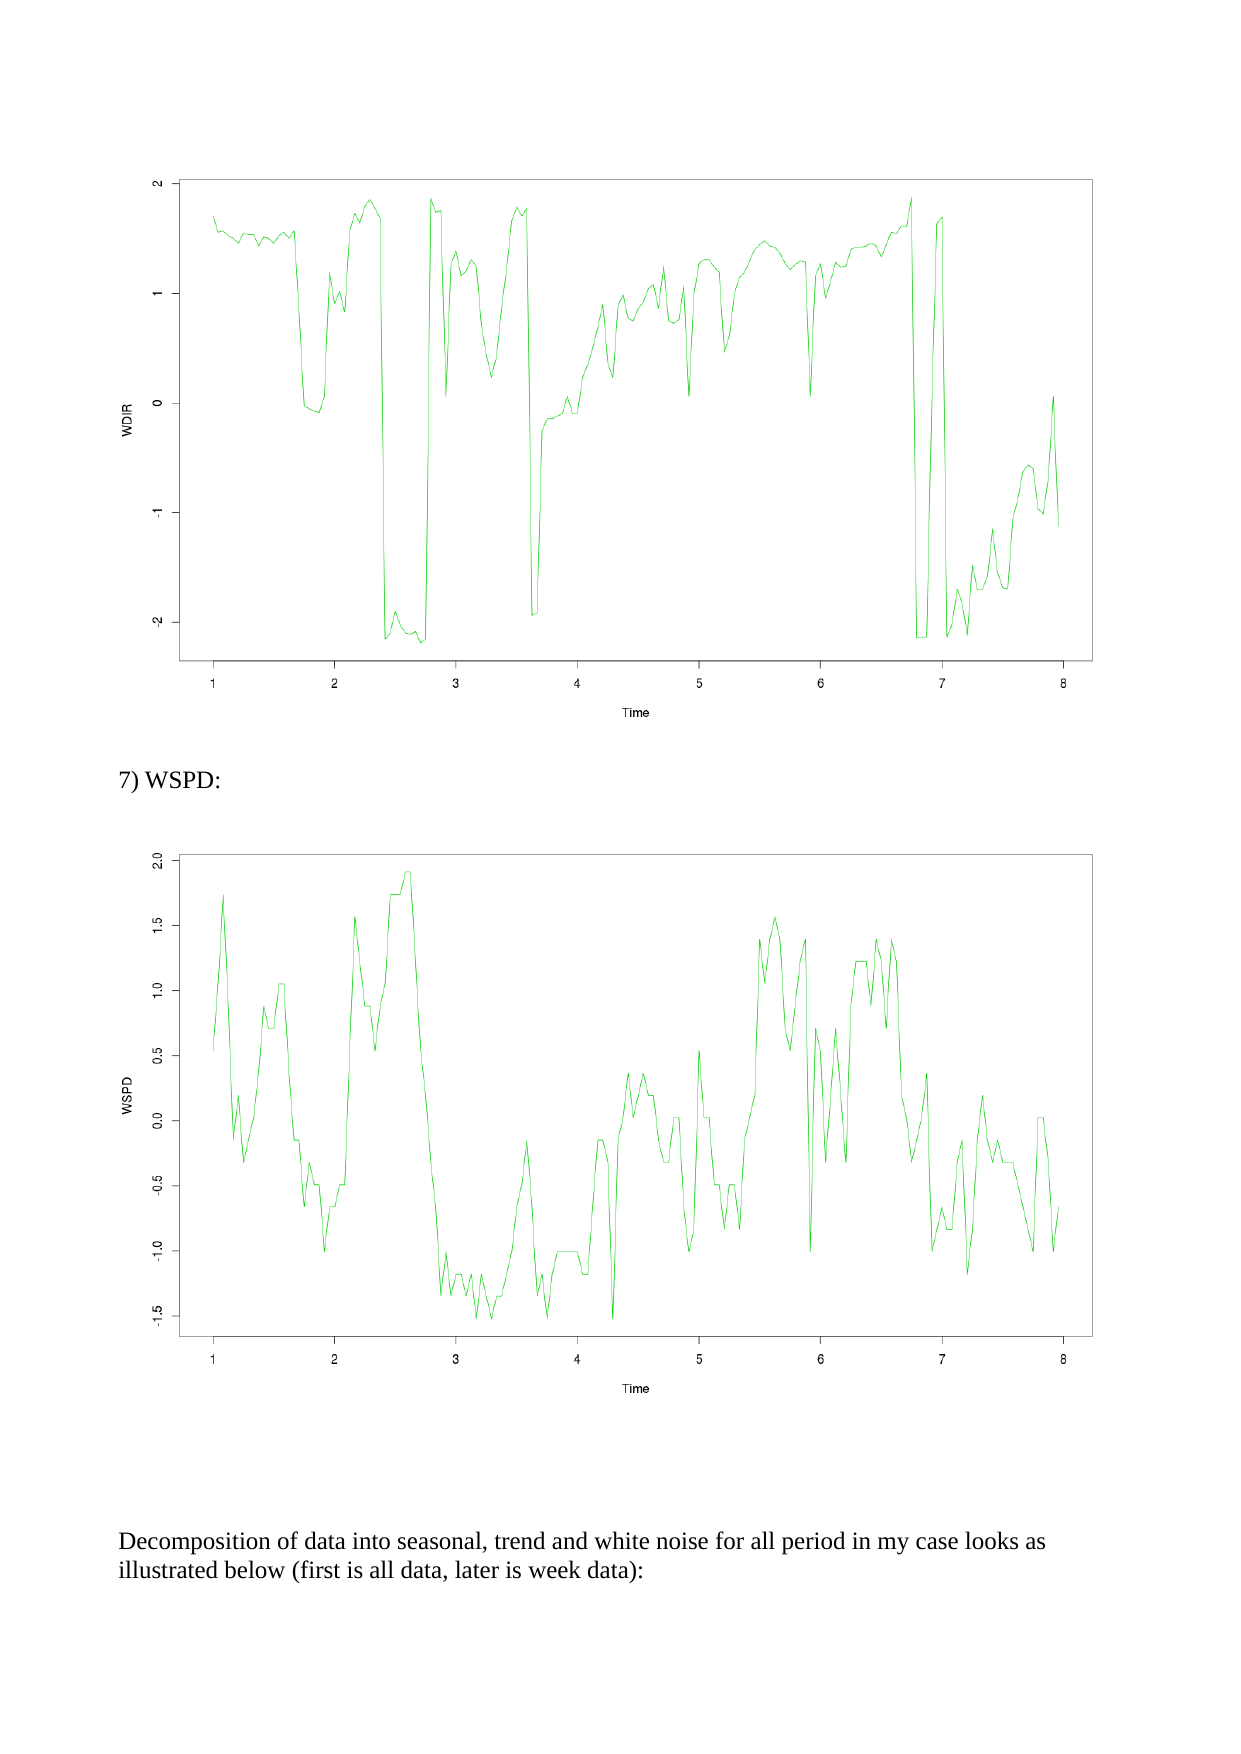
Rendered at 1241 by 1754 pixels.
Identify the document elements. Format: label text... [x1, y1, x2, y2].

text 7) WSPD: [118, 765, 1122, 793]
picture [118, 118, 1123, 736]
text Decomposition of data into seasonal, trend and white noise for all period in my case looks as illustrated below (first is all data, later is week data): [118, 1526, 1122, 1584]
picture [118, 793, 1123, 1412]
